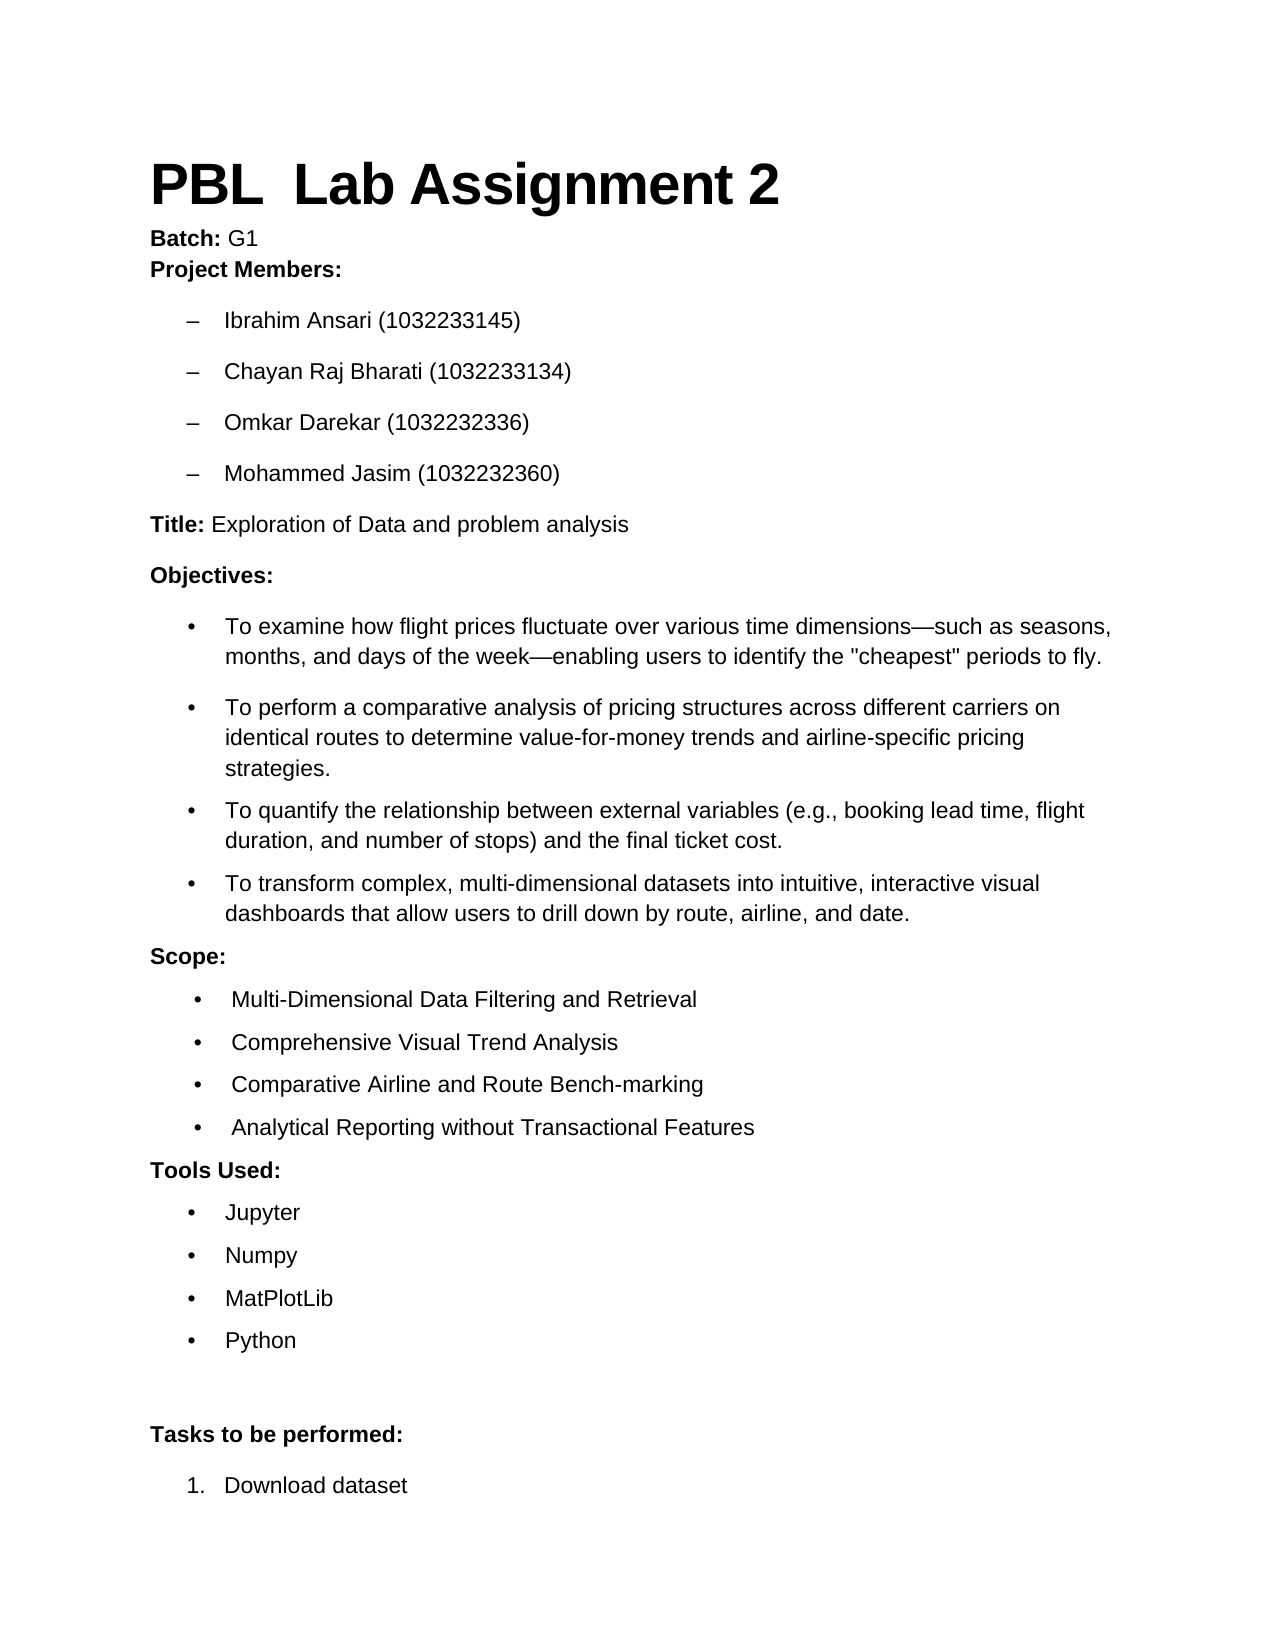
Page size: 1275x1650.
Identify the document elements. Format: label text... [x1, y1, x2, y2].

list Multi-Dimensional Data Filtering and Retrieval [194, 986, 1125, 1012]
list Chayan Raj Bharati (1032233134) [186, 358, 1125, 384]
text Title: Exploration of Data and problem analysis [150, 511, 1125, 537]
list Comprehensive Visual Trend Analysis [194, 1028, 1125, 1055]
list Omkar Darekar (1032232336) [186, 409, 1125, 435]
list Analytical Reporting without Transactional Features [194, 1114, 1125, 1140]
list Mohammed Jasim (1032232360) [186, 460, 1125, 486]
text Objectives: [150, 562, 1125, 588]
text Tools Used: [150, 1157, 1125, 1183]
text Batch: G1 Project Members: [150, 225, 1125, 282]
list Ibrahim Ansari (1032233145) [186, 307, 1125, 333]
list Numpy [187, 1242, 1125, 1268]
list To examine how flight prices fluctuate over various time dimensions—such as seasons, months, and days of the week—enabling users to identify the "cheapest" periods to fly. [187, 613, 1125, 669]
text Tasks to be performed: [150, 1421, 1125, 1448]
list Comparative Airline and Route Bench-marking [194, 1071, 1125, 1098]
list Python [187, 1327, 1125, 1354]
list MatPlotLib [187, 1285, 1125, 1311]
list To quantify the relationship between external variables (e.g., booking lead time, flight duration, and number of stops) and the final ticket cost. [187, 797, 1125, 854]
text Scope: [150, 943, 1125, 969]
list Download dataset [186, 1472, 1125, 1499]
list To transform complex, multi-dimensional datasets into intuitive, interactive visual dashboards that allow users to drill down by route, airline, and date. [187, 870, 1125, 927]
list Jupyter [187, 1199, 1125, 1226]
text PBL Lab Assignment 2 [150, 150, 1125, 217]
list To perform a comparative analysis of pricing structures across different carriers on identical routes to determine value-for-money trends and airline-specific pricing strategies. [187, 694, 1125, 781]
